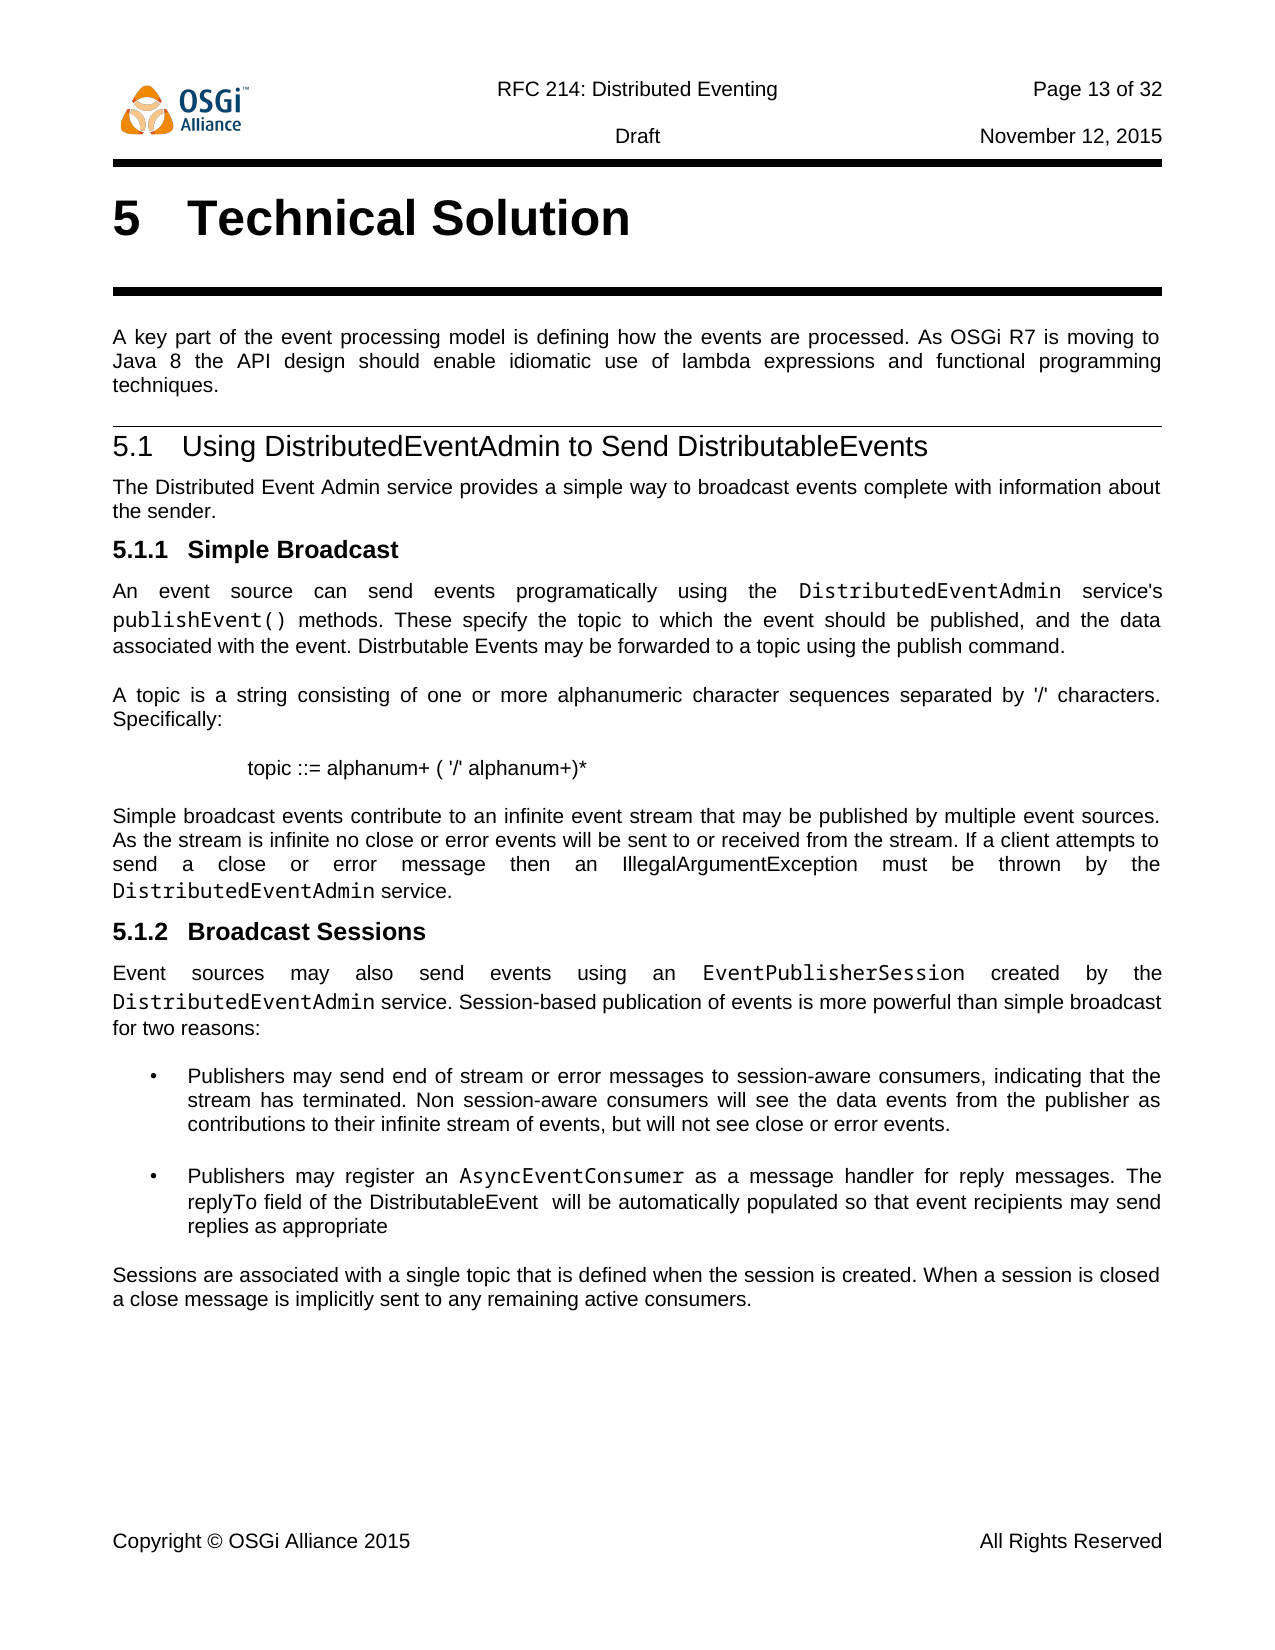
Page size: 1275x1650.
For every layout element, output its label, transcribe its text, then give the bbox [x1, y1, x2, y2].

subtitle Broadcast Sessions [112, 917, 1162, 946]
list Publishers may send end of stream or error messages to session-aware consumers, indicating that the stream has terminated. Non session-aware consumers will see the data events from the publisher as contributions to their infinite stream of events, but will not see close or error events. [150, 1064, 1162, 1136]
subtitle Technical Solution [112, 160, 1162, 296]
text The Distributed Event Admin service provides a simple way to broadcast events complete with information about the sender. [112, 475, 1162, 523]
text A topic is a string consisting of one or more alphanumeric character sequences separated by '/' characters. Specifically: [112, 682, 1162, 730]
text topic ::= alphanum+ ( '/' alphanum+)* [247, 755, 1162, 779]
text Sessions are associated with a single topic that is defined when the session is created. When a session is closed a close message is implicitly sent to any remaining active consumers. [112, 1263, 1162, 1311]
picture [113, 78, 257, 142]
text An event source can send events programatically using the DistributedEventAdmin service's publishEvent() methods. These specify the topic to which the event should be published, and the data associated with the event. Distrbutable Events may be forwarded to a topic using the publish command. [112, 577, 1162, 657]
subtitle Using DistributedEventAdmin to Send DistributableEvents [112, 427, 1162, 462]
subtitle Simple Broadcast [112, 535, 1162, 564]
list Publishers may register an AsyncEventConsumer as a message handler for reply messages. The replyTo field of the DistributableEvent will be automatically populated so that event recipients may send replies as appropriate [150, 1161, 1162, 1238]
text Event sources may also send events using an EventPublisherSession created by the DistributedEventAdmin service. Session-based publication of events is more powerful than simple broadcast for two reasons: [112, 958, 1162, 1039]
text A key part of the event processing model is defining how the events are processed. As OSGi R7 is moving to Java 8 the API design should enable idiomatic use of lambda expressions and functional programming techniques. [112, 325, 1162, 397]
text Simple broadcast events contribute to an infinite event stream that may be published by multiple event sources. As the stream is infinite no close or error events will be sent to or received from the stream. If a client attempts to send a close or error message then an IllegalArgumentException must be thrown by the DistributedEventAdmin service. [112, 804, 1162, 905]
